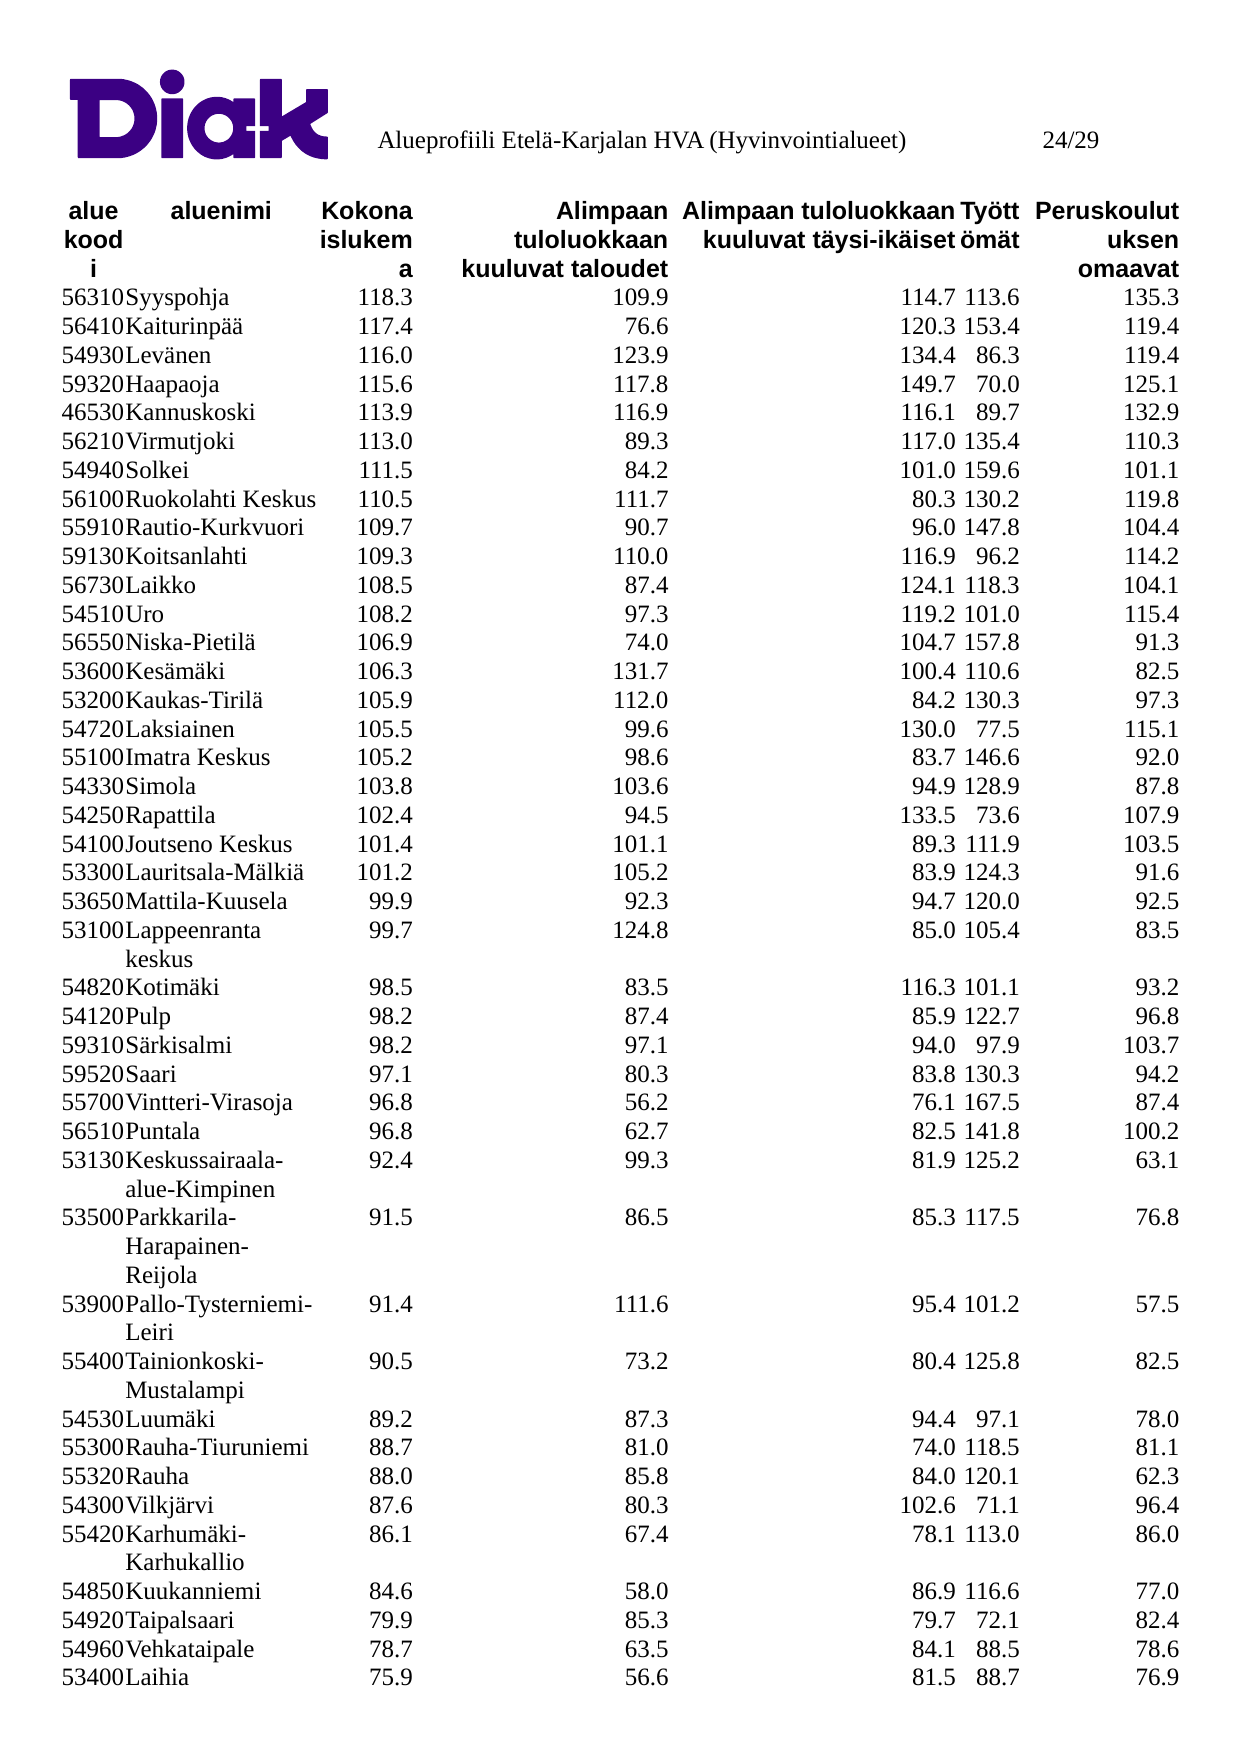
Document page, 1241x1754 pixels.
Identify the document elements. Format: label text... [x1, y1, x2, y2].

table_cell 86.1 [317, 1519, 413, 1576]
table_cell 54820 [61, 973, 125, 1001]
table_cell 97.1 [317, 1059, 413, 1087]
table_cell 74.0 [413, 628, 668, 656]
table_cell 130.3 [956, 1059, 1019, 1087]
table_cell Uro [125, 599, 317, 627]
table_cell 120.3 [668, 311, 956, 340]
table_cell 98.2 [317, 1030, 413, 1059]
table_cell 53200 [61, 685, 125, 714]
table_cell Haapaoja [125, 369, 317, 397]
table_cell 86.3 [956, 340, 1019, 369]
table_cell 87.4 [413, 570, 668, 599]
table_cell 62.3 [1019, 1461, 1179, 1490]
table_cell 83.8 [668, 1059, 956, 1087]
table_cell 141.8 [956, 1116, 1019, 1145]
table_cell 113.0 [956, 1519, 1019, 1576]
table_cell 116.9 [413, 398, 668, 426]
table_cell 111.6 [413, 1289, 668, 1346]
table_cell 53900 [61, 1289, 125, 1346]
table_cell 125.8 [956, 1346, 1019, 1404]
table_cell 87.3 [413, 1404, 668, 1432]
table_cell 119.4 [1019, 311, 1179, 340]
table_cell 96.8 [1019, 1001, 1179, 1030]
table_cell Vintteri-Virasoja [125, 1088, 317, 1116]
table_cell 90.7 [413, 513, 668, 541]
table_cell Parkkarila-Harapainen-Reijola [125, 1203, 317, 1289]
table_cell 76.1 [668, 1088, 956, 1116]
table_cell 114.7 [668, 283, 956, 311]
table_cell 84.2 [668, 685, 956, 714]
table_cell 130.2 [956, 484, 1019, 512]
table_cell 77.5 [956, 714, 1019, 742]
table_cell 54850 [61, 1576, 125, 1605]
table_cell 54940 [61, 455, 125, 484]
table_cell Rauha-Tiuruniemi [125, 1433, 317, 1461]
table_cell 58.0 [413, 1576, 668, 1605]
table_cell 83.5 [1019, 915, 1179, 972]
table_cell 76.8 [1019, 1203, 1179, 1289]
table_cell 53500 [61, 1203, 125, 1289]
table_cell 120.0 [956, 886, 1019, 915]
table_cell 80.3 [413, 1490, 668, 1519]
table_cell 134.4 [668, 340, 956, 369]
table_cell 88.7 [317, 1433, 413, 1461]
table_cell 84.0 [668, 1461, 956, 1490]
table_cell 118.3 [956, 570, 1019, 599]
table_cell 104.1 [1019, 570, 1179, 599]
table_cell 124.3 [956, 858, 1019, 886]
table_cell 73.2 [413, 1346, 668, 1404]
table_cell 71.1 [956, 1490, 1019, 1519]
table_cell 115.1 [1019, 714, 1179, 742]
table_cell 117.4 [317, 311, 413, 340]
table_cell 97.1 [956, 1404, 1019, 1432]
table_cell 116.6 [956, 1576, 1019, 1605]
table_cell 100.2 [1019, 1116, 1179, 1145]
table_cell 94.5 [413, 800, 668, 829]
table_cell 78.1 [668, 1519, 956, 1576]
table_cell 54300 [61, 1490, 125, 1519]
table_cell 54250 [61, 800, 125, 829]
table_cell 56210 [61, 426, 125, 455]
table_cell 106.9 [317, 628, 413, 656]
table_cell 103.8 [317, 771, 413, 800]
table_cell 54510 [61, 599, 125, 627]
table_cell 59130 [61, 541, 125, 570]
table_cell 82.5 [1019, 1346, 1179, 1404]
table_cell 56310 [61, 283, 125, 311]
table_cell 81.5 [668, 1663, 956, 1691]
table_cell 116.0 [317, 340, 413, 369]
table_cell 115.6 [317, 369, 413, 397]
table_cell 119.4 [1019, 340, 1179, 369]
table_cell Niska-Pietilä [125, 628, 317, 656]
table_header Alimpaan tuloluokkaan kuuluvat taloudet [413, 196, 668, 282]
table_cell 79.7 [668, 1605, 956, 1634]
table_cell 81.9 [668, 1145, 956, 1202]
table_header aluekoodi [61, 196, 125, 282]
table_cell 56510 [61, 1116, 125, 1145]
table_cell 101.1 [1019, 455, 1179, 484]
table_cell 89.2 [317, 1404, 413, 1432]
table_cell 94.9 [668, 771, 956, 800]
table_cell 124.1 [668, 570, 956, 599]
table_cell 101.1 [956, 973, 1019, 1001]
table_cell 101.2 [317, 858, 413, 886]
table_cell 102.4 [317, 800, 413, 829]
table_cell 92.5 [1019, 886, 1179, 915]
table_header Työttömät [956, 196, 1019, 282]
table_cell 46530 [61, 398, 125, 426]
table_cell 167.5 [956, 1088, 1019, 1116]
table_cell Levänen [125, 340, 317, 369]
table_cell Syyspohja [125, 283, 317, 311]
table_cell 105.9 [317, 685, 413, 714]
table_cell 130.0 [668, 714, 956, 742]
table_cell 86.9 [668, 1576, 956, 1605]
table_cell 83.7 [668, 743, 956, 771]
table_cell 110.6 [956, 656, 1019, 685]
table_cell Solkei [125, 455, 317, 484]
table_cell 55700 [61, 1088, 125, 1116]
table_cell Virmutjoki [125, 426, 317, 455]
table_cell 53600 [61, 656, 125, 685]
table_cell 87.8 [1019, 771, 1179, 800]
table_cell 87.6 [317, 1490, 413, 1519]
table_cell 85.3 [413, 1605, 668, 1634]
table_cell 104.4 [1019, 513, 1179, 541]
table_cell 93.2 [1019, 973, 1179, 1001]
table_cell 105.2 [413, 858, 668, 886]
table_cell Simola [125, 771, 317, 800]
table_cell 96.8 [317, 1116, 413, 1145]
table_cell 53300 [61, 858, 125, 886]
table_cell 101.0 [956, 599, 1019, 627]
table_cell 108.2 [317, 599, 413, 627]
table_cell Ruokolahti Keskus [125, 484, 317, 512]
table_cell 85.8 [413, 1461, 668, 1490]
table_cell 75.9 [317, 1663, 413, 1691]
table_cell 112.0 [413, 685, 668, 714]
table_cell 98.5 [317, 973, 413, 1001]
table_cell 103.7 [1019, 1030, 1179, 1059]
table_cell 89.3 [413, 426, 668, 455]
table_cell 120.1 [956, 1461, 1019, 1490]
table_cell 111.5 [317, 455, 413, 484]
table_header Kokonaislukema [317, 196, 413, 282]
table_cell 105.5 [317, 714, 413, 742]
table_cell 53130 [61, 1145, 125, 1202]
table_cell 92.4 [317, 1145, 413, 1202]
table_cell 96.4 [1019, 1490, 1179, 1519]
table_cell 76.9 [1019, 1663, 1179, 1691]
table_cell 54720 [61, 714, 125, 742]
table_cell 118.5 [956, 1433, 1019, 1461]
table_cell 109.9 [413, 283, 668, 311]
table_cell 116.9 [668, 541, 956, 570]
table_cell 82.5 [1019, 656, 1179, 685]
table_cell 82.5 [668, 1116, 956, 1145]
table_cell 88.5 [956, 1634, 1019, 1662]
table_cell 59310 [61, 1030, 125, 1059]
table_cell 130.3 [956, 685, 1019, 714]
table_cell 53400 [61, 1663, 125, 1691]
table_cell Laikko [125, 570, 317, 599]
table_cell Särkisalmi [125, 1030, 317, 1059]
table_cell 83.9 [668, 858, 956, 886]
table_cell 83.5 [413, 973, 668, 1001]
table_cell 77.0 [1019, 1576, 1179, 1605]
table_cell 89.3 [668, 829, 956, 857]
table_cell 56730 [61, 570, 125, 599]
table_cell 118.3 [317, 283, 413, 311]
table_cell 96.2 [956, 541, 1019, 570]
table_cell 102.6 [668, 1490, 956, 1519]
table_cell Vehkataipale [125, 1634, 317, 1662]
table_cell 81.1 [1019, 1433, 1179, 1461]
table_cell 54930 [61, 340, 125, 369]
table_cell 82.4 [1019, 1605, 1179, 1634]
table_cell 80.3 [668, 484, 956, 512]
table_cell 67.4 [413, 1519, 668, 1576]
table_cell 101.4 [317, 829, 413, 857]
table_cell 87.4 [1019, 1088, 1179, 1116]
table_cell Kannuskoski [125, 398, 317, 426]
table_cell 135.3 [1019, 283, 1179, 311]
table_cell 84.2 [413, 455, 668, 484]
table_cell 63.1 [1019, 1145, 1179, 1202]
table_cell 128.9 [956, 771, 1019, 800]
table_cell 110.5 [317, 484, 413, 512]
table_cell 97.1 [413, 1030, 668, 1059]
table_cell 122.7 [956, 1001, 1019, 1030]
table_cell 116.1 [668, 398, 956, 426]
table_cell 91.4 [317, 1289, 413, 1346]
table_cell Kesämäki [125, 656, 317, 685]
table_cell 81.0 [413, 1433, 668, 1461]
table_cell 110.0 [413, 541, 668, 570]
table_cell 84.6 [317, 1576, 413, 1605]
table_cell 117.0 [668, 426, 956, 455]
table_cell 106.3 [317, 656, 413, 685]
table_cell Tainionkoski-Mustalampi [125, 1346, 317, 1404]
table_cell 94.2 [1019, 1059, 1179, 1087]
table_cell 55100 [61, 743, 125, 771]
table_cell 124.8 [413, 915, 668, 972]
table_cell 99.9 [317, 886, 413, 915]
table_cell 86.0 [1019, 1519, 1179, 1576]
table_cell 108.5 [317, 570, 413, 599]
table_cell 114.2 [1019, 541, 1179, 570]
table_cell 76.6 [413, 311, 668, 340]
table_cell 55420 [61, 1519, 125, 1576]
table_cell Laihia [125, 1663, 317, 1691]
table_cell 111.9 [956, 829, 1019, 857]
table_cell 92.3 [413, 886, 668, 915]
table_cell 153.4 [956, 311, 1019, 340]
table_cell 96.0 [668, 513, 956, 541]
table_cell 87.4 [413, 1001, 668, 1030]
table_cell 73.6 [956, 800, 1019, 829]
table_cell 95.4 [668, 1289, 956, 1346]
table_cell 85.9 [668, 1001, 956, 1030]
table_cell 109.7 [317, 513, 413, 541]
table_cell Laksiainen [125, 714, 317, 742]
table_cell 117.5 [956, 1203, 1019, 1289]
table_cell 116.3 [668, 973, 956, 1001]
table_cell 113.6 [956, 283, 1019, 311]
table_cell Kotimäki [125, 973, 317, 1001]
table_cell 56550 [61, 628, 125, 656]
table_cell 78.6 [1019, 1634, 1179, 1662]
table_cell 78.7 [317, 1634, 413, 1662]
table_cell 85.3 [668, 1203, 956, 1289]
table_cell 74.0 [668, 1433, 956, 1461]
table_cell 56100 [61, 484, 125, 512]
table_cell 56.6 [413, 1663, 668, 1691]
table_cell 100.4 [668, 656, 956, 685]
table_cell 54100 [61, 829, 125, 857]
table_cell 56410 [61, 311, 125, 340]
table_cell 101.1 [413, 829, 668, 857]
table_cell Mattila-Kuusela [125, 886, 317, 915]
table_cell 131.7 [413, 656, 668, 685]
table_cell Pallo-Tysterniemi-Leiri [125, 1289, 317, 1346]
table_cell Lauritsala-Mälkiä [125, 858, 317, 886]
table_cell 98.6 [413, 743, 668, 771]
table_cell 157.8 [956, 628, 1019, 656]
table_cell 110.3 [1019, 426, 1179, 455]
table_cell 55910 [61, 513, 125, 541]
table_cell 119.8 [1019, 484, 1179, 512]
table_cell 70.0 [956, 369, 1019, 397]
table_cell 123.9 [413, 340, 668, 369]
table_cell 55300 [61, 1433, 125, 1461]
table_cell 62.7 [413, 1116, 668, 1145]
table_cell 103.5 [1019, 829, 1179, 857]
table_cell 149.7 [668, 369, 956, 397]
table_cell 89.7 [956, 398, 1019, 426]
table_cell 111.7 [413, 484, 668, 512]
table_cell Vilkjärvi [125, 1490, 317, 1519]
table_cell 88.0 [317, 1461, 413, 1490]
table_cell Lappeenranta keskus [125, 915, 317, 972]
table_cell 78.0 [1019, 1404, 1179, 1432]
table_cell 92.0 [1019, 743, 1179, 771]
table_cell 63.5 [413, 1634, 668, 1662]
table_header aluenimi [125, 196, 317, 282]
table_cell 117.8 [413, 369, 668, 397]
table_cell 90.5 [317, 1346, 413, 1404]
table_header Peruskoulutuksen omaavat [1019, 196, 1179, 282]
table_cell 125.1 [1019, 369, 1179, 397]
table_cell Taipalsaari [125, 1605, 317, 1634]
table_cell 135.4 [956, 426, 1019, 455]
table_cell Pulp [125, 1001, 317, 1030]
table_cell 103.6 [413, 771, 668, 800]
table_cell 55320 [61, 1461, 125, 1490]
table_cell 94.7 [668, 886, 956, 915]
table_cell 59320 [61, 369, 125, 397]
table_cell 105.4 [956, 915, 1019, 972]
table_cell Luumäki [125, 1404, 317, 1432]
table_cell 98.2 [317, 1001, 413, 1030]
table_cell 97.3 [413, 599, 668, 627]
table_cell 54530 [61, 1404, 125, 1432]
table_cell 85.0 [668, 915, 956, 972]
table_cell 57.5 [1019, 1289, 1179, 1346]
table_cell 125.2 [956, 1145, 1019, 1202]
table_cell 59520 [61, 1059, 125, 1087]
table_cell Puntala [125, 1116, 317, 1145]
table_cell 97.3 [1019, 685, 1179, 714]
table_cell Keskussairaala-alue-Kimpinen [125, 1145, 317, 1202]
table_cell 159.6 [956, 455, 1019, 484]
table_cell Kaukas-Tirilä [125, 685, 317, 714]
table_cell 55400 [61, 1346, 125, 1404]
table_cell 146.6 [956, 743, 1019, 771]
table_cell 96.8 [317, 1088, 413, 1116]
table_cell 99.3 [413, 1145, 668, 1202]
table_cell 99.6 [413, 714, 668, 742]
table_cell 54920 [61, 1605, 125, 1634]
table_cell 79.9 [317, 1605, 413, 1634]
table_cell 88.7 [956, 1663, 1019, 1691]
table_cell 86.5 [413, 1203, 668, 1289]
table_cell 84.1 [668, 1634, 956, 1662]
table_cell 113.0 [317, 426, 413, 455]
table_cell 94.4 [668, 1404, 956, 1432]
table_cell 105.2 [317, 743, 413, 771]
table_cell 115.4 [1019, 599, 1179, 627]
table_cell 109.3 [317, 541, 413, 570]
table_cell 54120 [61, 1001, 125, 1030]
table_cell Karhumäki-Karhukallio [125, 1519, 317, 1576]
table_cell 94.0 [668, 1030, 956, 1059]
table_cell 101.0 [668, 455, 956, 484]
table_cell 53100 [61, 915, 125, 972]
table_cell 72.1 [956, 1605, 1019, 1634]
table_cell Rapattila [125, 800, 317, 829]
table_cell 80.4 [668, 1346, 956, 1404]
table_cell 56.2 [413, 1088, 668, 1116]
table_cell 99.7 [317, 915, 413, 972]
table_cell 107.9 [1019, 800, 1179, 829]
table_cell 91.6 [1019, 858, 1179, 886]
table_cell Rauha [125, 1461, 317, 1490]
table_cell 101.2 [956, 1289, 1019, 1346]
table_cell Rautio-Kurkvuori [125, 513, 317, 541]
table_cell 53650 [61, 886, 125, 915]
table_cell Imatra Keskus [125, 743, 317, 771]
table_cell 133.5 [668, 800, 956, 829]
table_header Alimpaan tuloluokkaan kuuluvat täysi-ikäiset [668, 196, 956, 282]
table_cell 132.9 [1019, 398, 1179, 426]
table_cell 119.2 [668, 599, 956, 627]
table_cell Kuukanniemi [125, 1576, 317, 1605]
table_cell Joutseno Keskus [125, 829, 317, 857]
table_cell Kaiturinpää [125, 311, 317, 340]
table_cell 80.3 [413, 1059, 668, 1087]
table_cell Saari [125, 1059, 317, 1087]
table_cell 91.3 [1019, 628, 1179, 656]
table_cell 91.5 [317, 1203, 413, 1289]
table_cell 147.8 [956, 513, 1019, 541]
table_cell 113.9 [317, 398, 413, 426]
table_cell Koitsanlahti [125, 541, 317, 570]
table_cell 54330 [61, 771, 125, 800]
table_cell 104.7 [668, 628, 956, 656]
table_cell 54960 [61, 1634, 125, 1662]
table_cell 97.9 [956, 1030, 1019, 1059]
